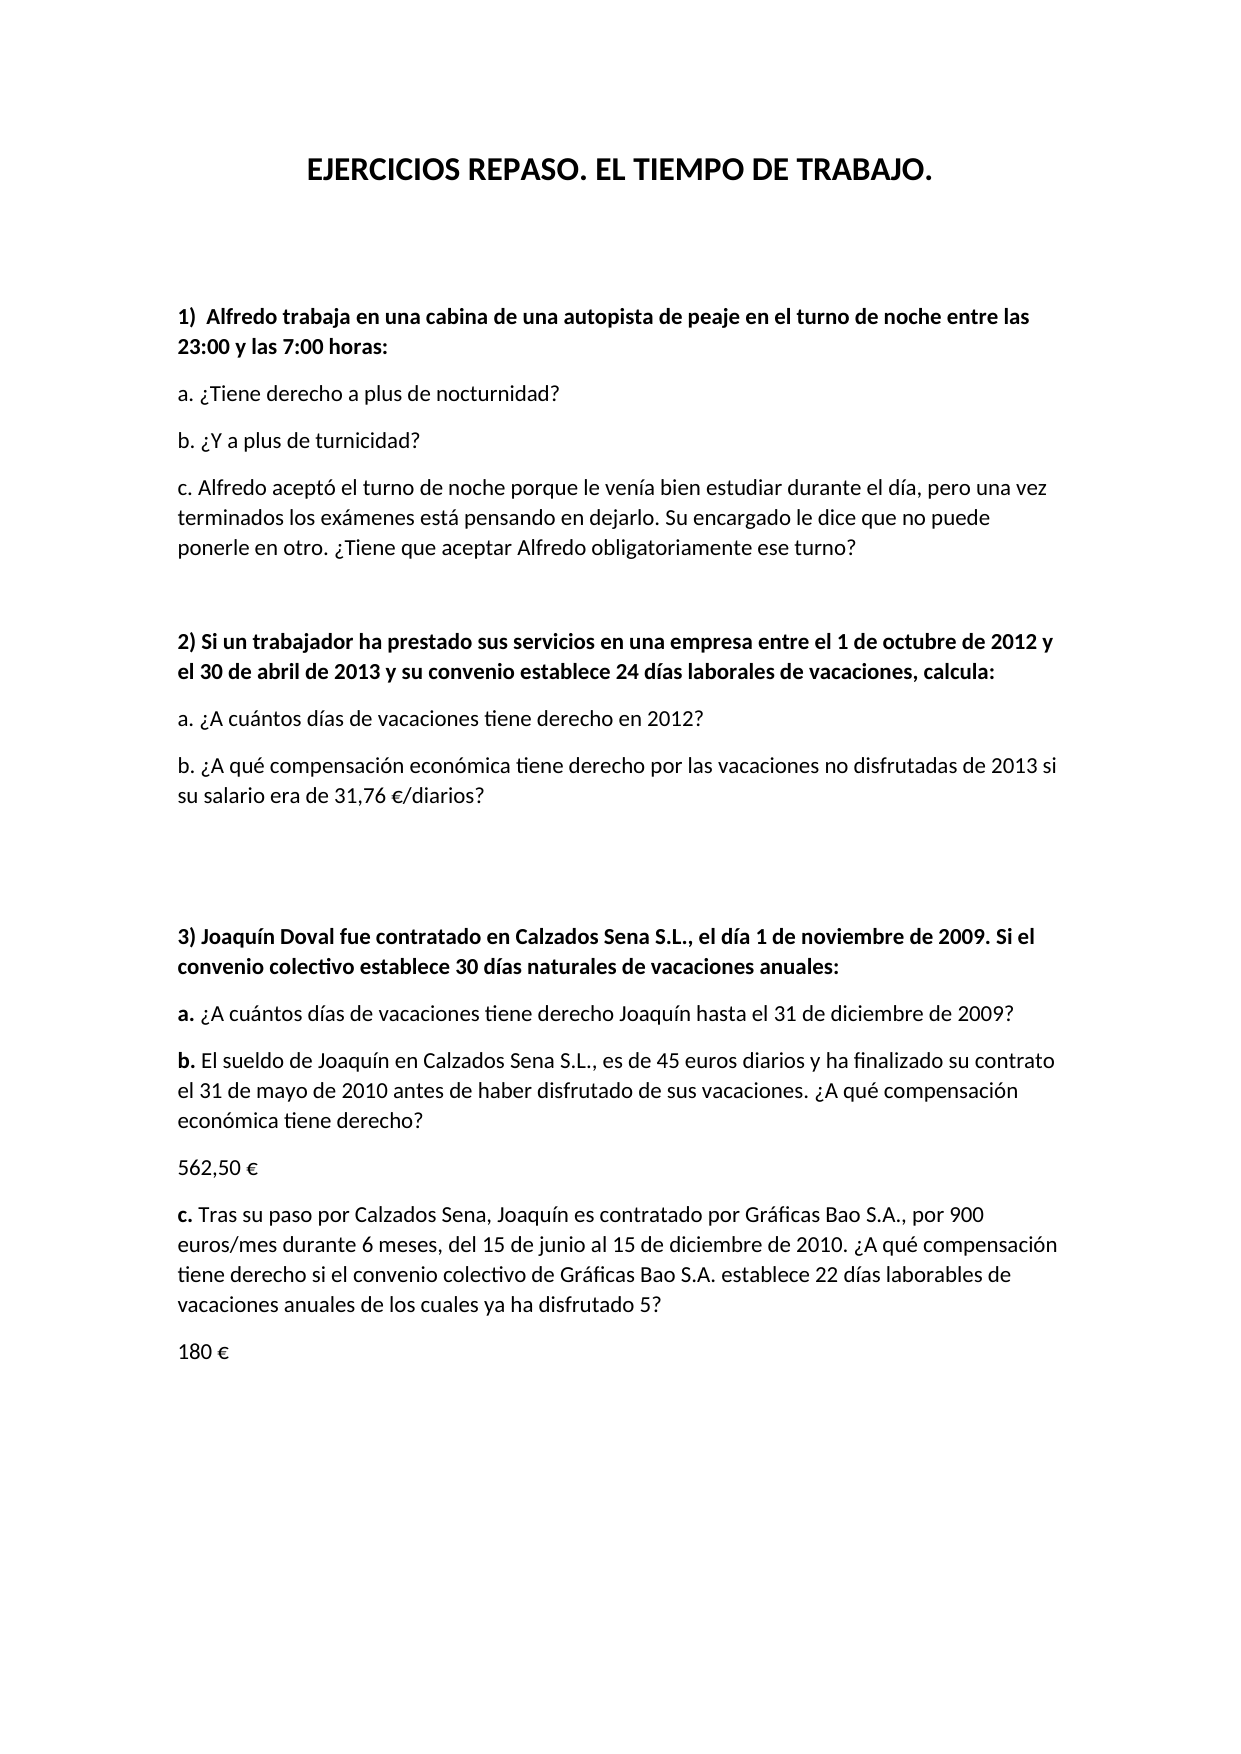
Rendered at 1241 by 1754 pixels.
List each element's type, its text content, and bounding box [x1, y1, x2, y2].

text 3) Joaquín Doval fue contratado en Calzados Sena S.L., el día 1 de noviembre de 2009. Si el convenio colectivo establece 30 días naturales de vacaciones anuales: [177, 922, 1063, 980]
text 1) Alfredo trabaja en una cabina de una autopista de peaje en el turno de noche entre las 23:00 y las 7:00 horas: [177, 302, 1063, 360]
text 2) Si un trabajador ha prestado sus servicios en una empresa entre el 1 de octubre de 2012 y el 30 de abril de 2013 y su convenio establece 24 días laborales de vacaciones, calcula: [177, 627, 1063, 685]
text b. El sueldo de Joaquín en Calzados Sena S.L., es de 45 euros diarios y ha finalizado su contrato el 31 de mayo de 2010 antes de haber disfrutado de sus vacaciones. ¿A qué compensación económica tiene derecho? [177, 1046, 1063, 1134]
text EJERCICIOS REPASO. EL TIEMPO DE TRABAJO. [177, 148, 1063, 188]
text a. ¿A cuántos días de vacaciones tiene derecho en 2012? [177, 704, 1063, 732]
text b. ¿Y a plus de turnicidad? [177, 426, 1063, 454]
text a. ¿A cuántos días de vacaciones tiene derecho Joaquín hasta el 31 de diciembre de 2009? [177, 999, 1063, 1027]
text c. Alfredo aceptó el turno de noche porque le venía bien estudiar durante el día, pero una vez terminados los exámenes está pensando en dejarlo. Su encargado le dice que no puede ponerle en otro. ¿Tiene que aceptar Alfredo obligatoriamente ese turno? [177, 473, 1063, 561]
text 562,50 € [177, 1153, 1063, 1181]
text b. ¿A qué compensación económica tiene derecho por las vacaciones no disfrutadas de 2013 si su salario era de 31,76 €/diarios? [177, 751, 1063, 809]
text 180 € [177, 1337, 1063, 1365]
text a. ¿Tiene derecho a plus de nocturnidad? [177, 379, 1063, 407]
text c. Tras su paso por Calzados Sena, Joaquín es contratado por Gráficas Bao S.A., por 900 euros/mes durante 6 meses, del 15 de junio al 15 de diciembre de 2010. ¿A qué compensación tiene derecho si el convenio colectivo de Gráficas Bao S.A. establece 22 días laborables de vacaciones anuales de los cuales ya ha disfrutado 5? [177, 1200, 1063, 1318]
